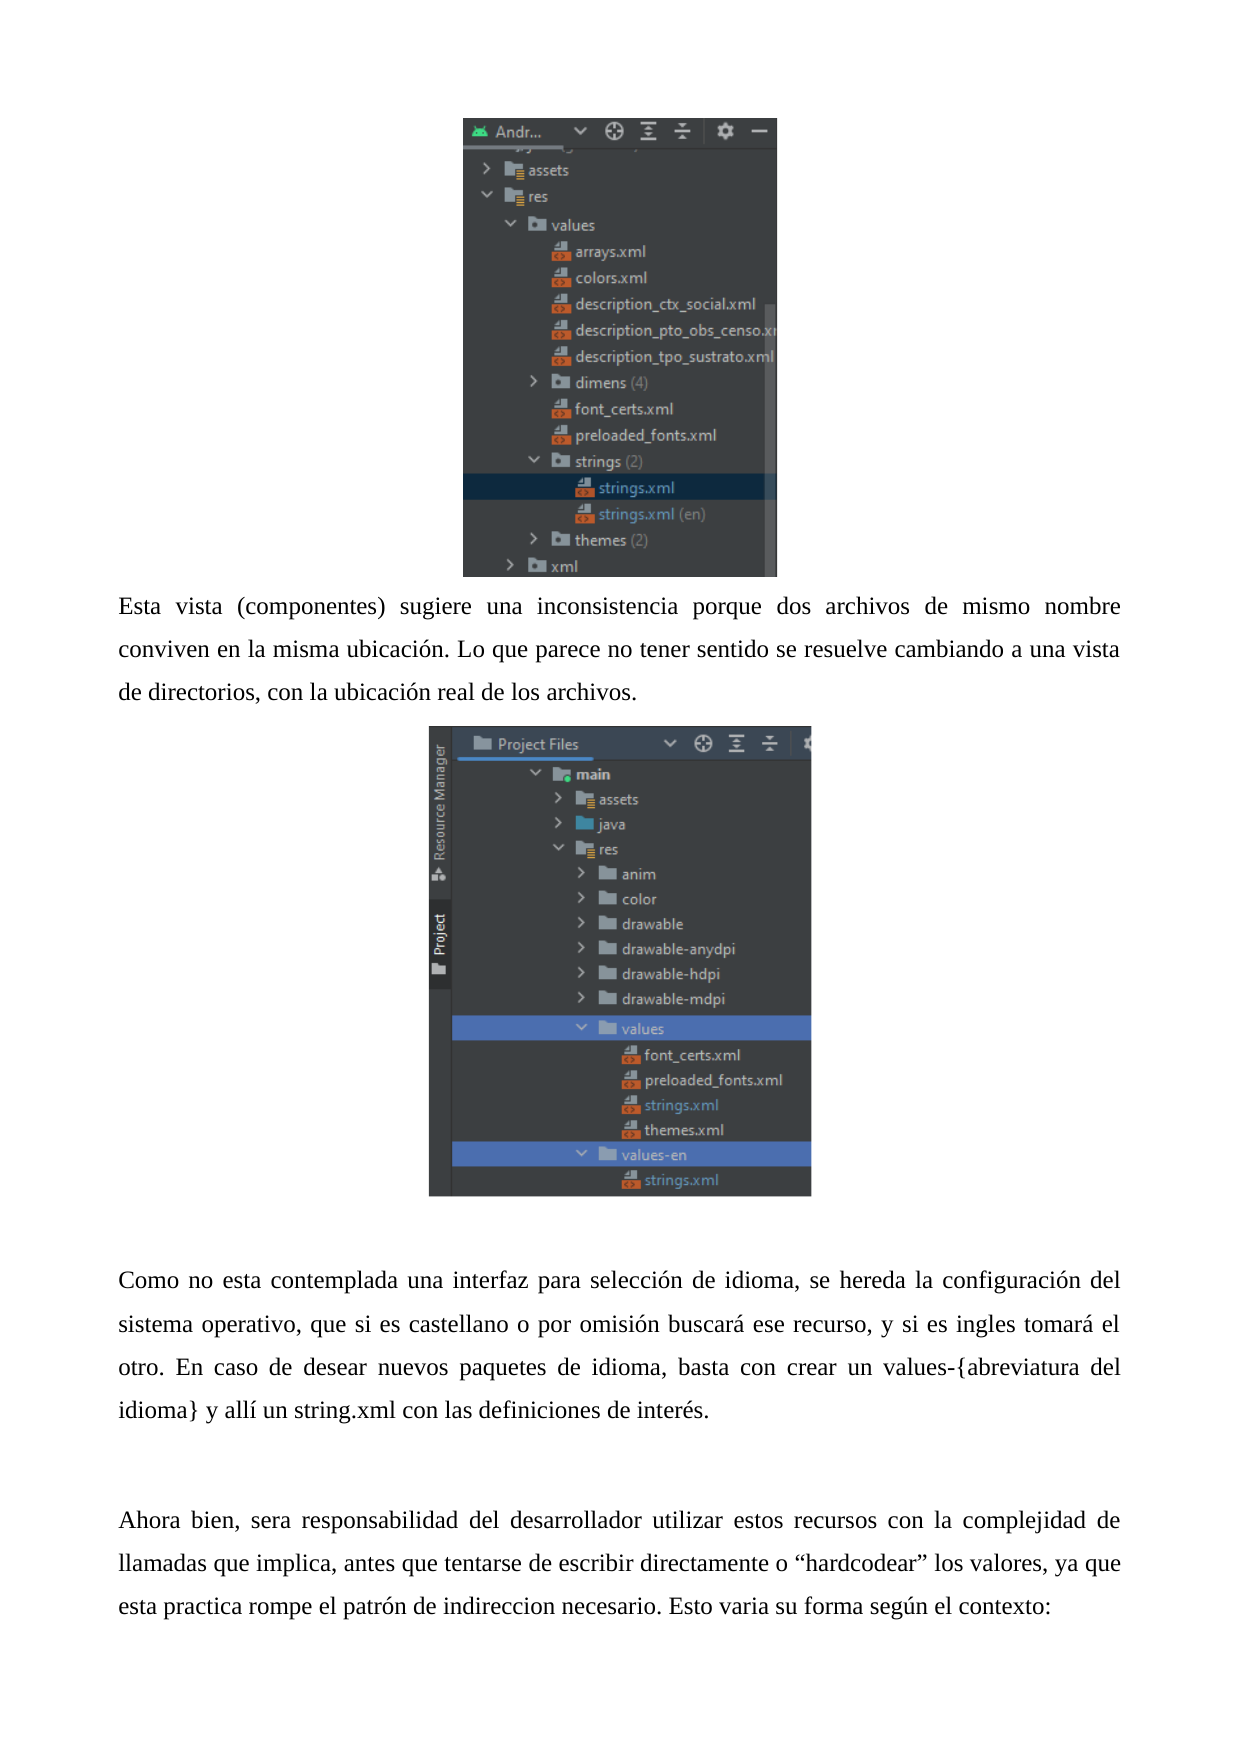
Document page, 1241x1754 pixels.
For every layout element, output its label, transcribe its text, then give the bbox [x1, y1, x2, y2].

text Ahora bien, sera responsabilidad del desarrollador utilizar estos recursos con la complejidad de llamadas que implica, antes que tentarse de escribir directamente o “hardcodear” los valores, ya que esta practica rompe el patrón de indireccion necesario. Esto varia su forma según el contexto: [118, 1505, 1122, 1620]
text Esta vista (componentes) sugiere una inconsistencia porque dos archivos de mismo nombre conviven en la misma ubicación. Lo que parece no tener sentido se resuelve cambiando a una vista de directorios, con la ubicación real de los archivos. [118, 118, 1122, 706]
text Como no esta contemplada una interfaz para selección de idioma, se hereda la configuración del sistema operativo, que si es castellano o por omisión buscará ese recurso, y si es ingles tomará el otro. En caso de desear nuevos paquetes de idioma, basta con crear un values-{abreviatura del idioma} y allí un string.xml con las definiciones de interés. [118, 1266, 1122, 1424]
